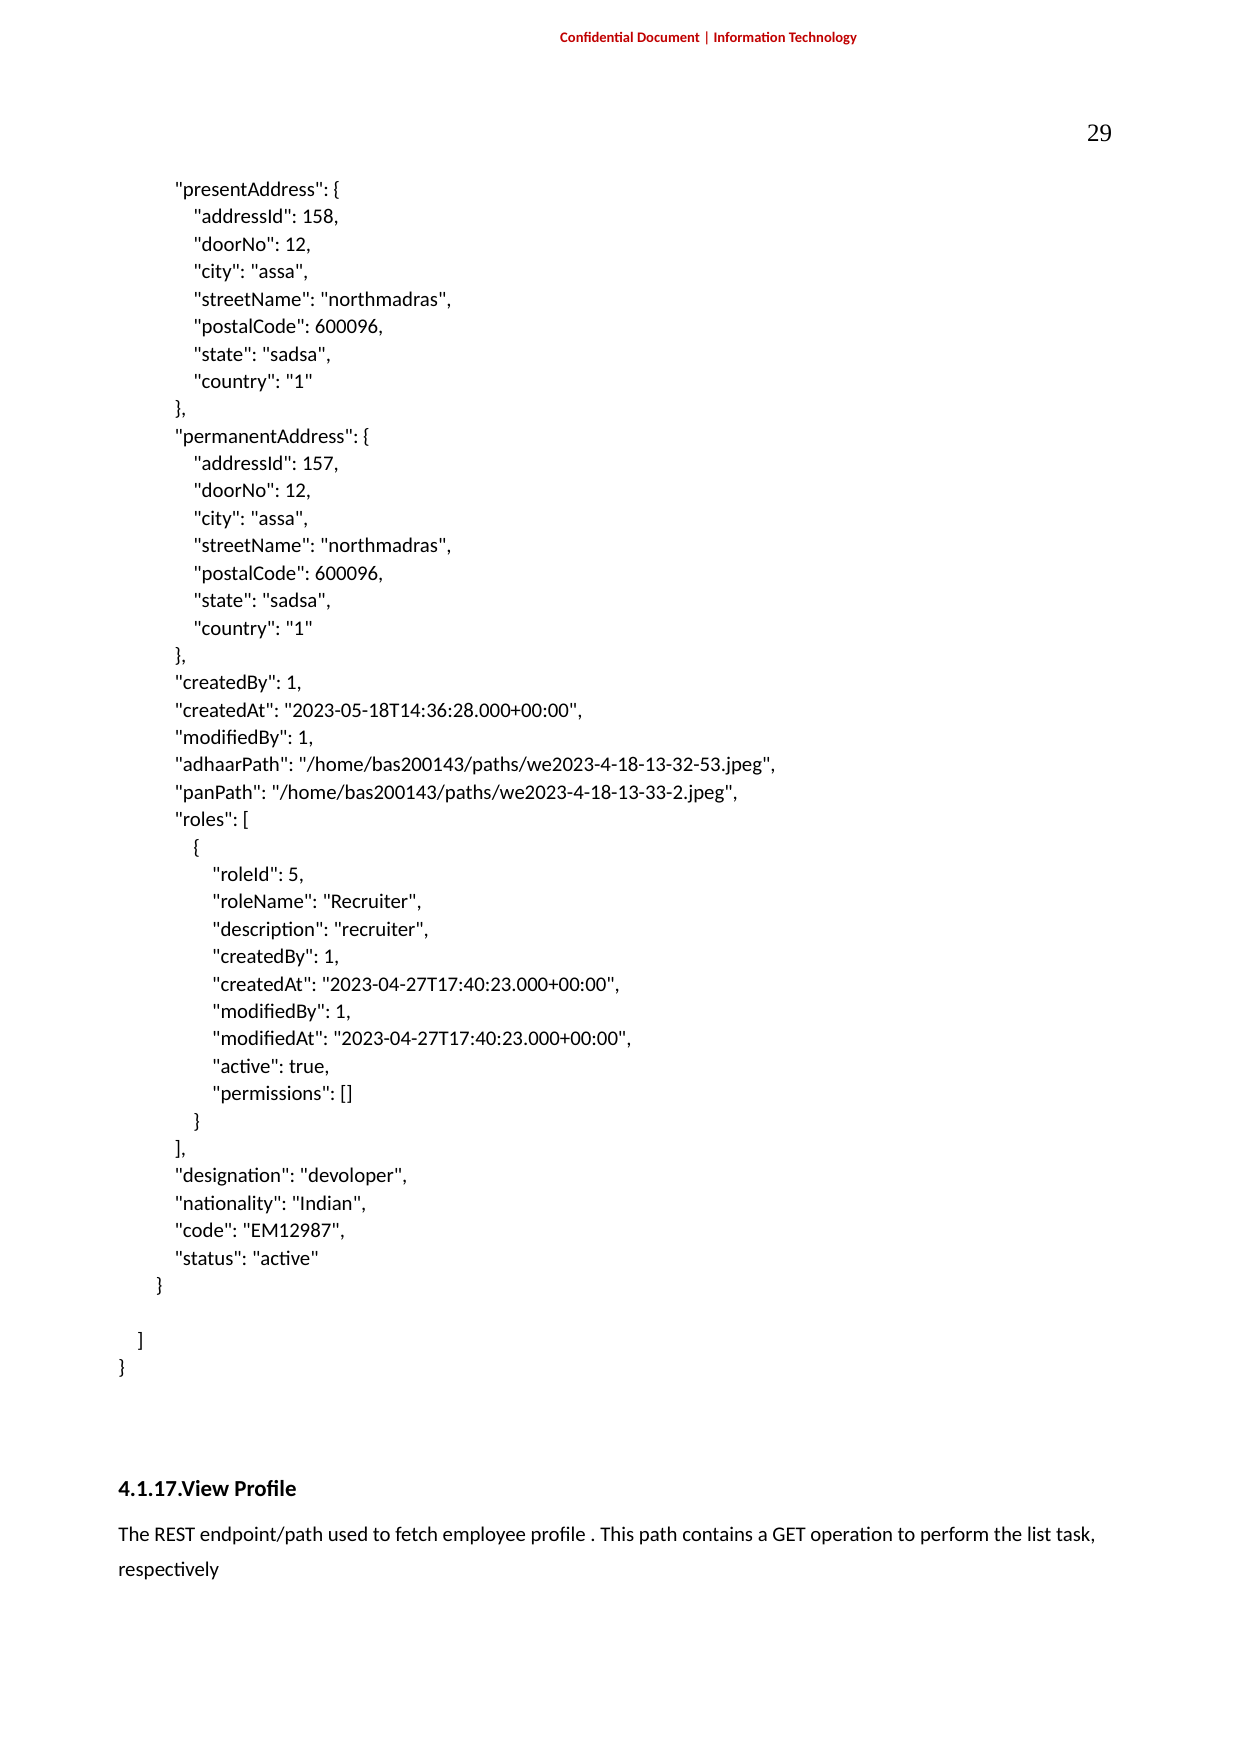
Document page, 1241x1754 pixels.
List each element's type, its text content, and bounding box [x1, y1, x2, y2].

text "permanentAddress": { [118, 423, 1122, 448]
text "roleName": "Recruiter", [118, 889, 1122, 914]
text "streetName": "northmadras", [118, 532, 1122, 558]
text "modifiedBy": 1, [118, 724, 1122, 750]
text "code": "EM12987", [118, 1217, 1122, 1243]
text }, [118, 396, 1122, 421]
text "modifiedAt": "2023-04-27T17:40:23.000+00:00", [118, 1026, 1122, 1051]
text "doorNo": 12, [118, 478, 1122, 503]
text ] [118, 1327, 1122, 1352]
text } [118, 1272, 1122, 1298]
text "createdAt": "2023-05-18T14:36:28.000+00:00", [118, 697, 1122, 722]
text "roleId": 5, [118, 861, 1122, 887]
text "state": "sadsa", [118, 341, 1122, 366]
text "adhaarPath": "/home/bas200143/paths/we2023-4-18-13-32-53.jpeg", [118, 752, 1122, 777]
text "postalCode": 600096, [118, 313, 1122, 339]
text "state": "sadsa", [118, 587, 1122, 613]
subtitle 4.1.17.View Profile [118, 1474, 1122, 1502]
text }, [118, 642, 1122, 667]
text } [118, 1354, 1122, 1380]
text "country": "1" [118, 368, 1122, 393]
text "modifiedBy": 1, [118, 998, 1122, 1024]
text "createdBy": 1, [118, 943, 1122, 969]
text "addressId": 157, [118, 450, 1122, 476]
text "postalCode": 600096, [118, 560, 1122, 585]
text "active": true, [118, 1053, 1122, 1078]
text } [118, 1108, 1122, 1133]
text "city": "assa", [118, 505, 1122, 531]
text "permissions": [] [118, 1080, 1122, 1106]
text "roles": [ [118, 806, 1122, 832]
text ], [118, 1135, 1122, 1161]
text { [118, 834, 1122, 859]
text "createdAt": "2023-04-27T17:40:23.000+00:00", [118, 971, 1122, 996]
text "panPath": "/home/bas200143/paths/we2023-4-18-13-33-2.jpeg", [118, 779, 1122, 804]
text "presentAddress": { [118, 176, 1122, 202]
text "city": "assa", [118, 258, 1122, 284]
text The REST endpoint/path used to fetch employee profile . This path contains a GET operation to perform the list task, respectively [118, 1521, 1122, 1581]
text "addressId": 158, [118, 204, 1122, 229]
text "createdBy": 1, [118, 669, 1122, 695]
text "country": "1" [118, 615, 1122, 640]
text "doorNo": 12, [118, 231, 1122, 257]
text "description": "recruiter", [118, 916, 1122, 941]
text "nationality": "Indian", [118, 1190, 1122, 1215]
text "status": "active" [118, 1245, 1122, 1270]
text "streetName": "northmadras", [118, 286, 1122, 311]
text "designation": "devoloper", [118, 1163, 1122, 1188]
